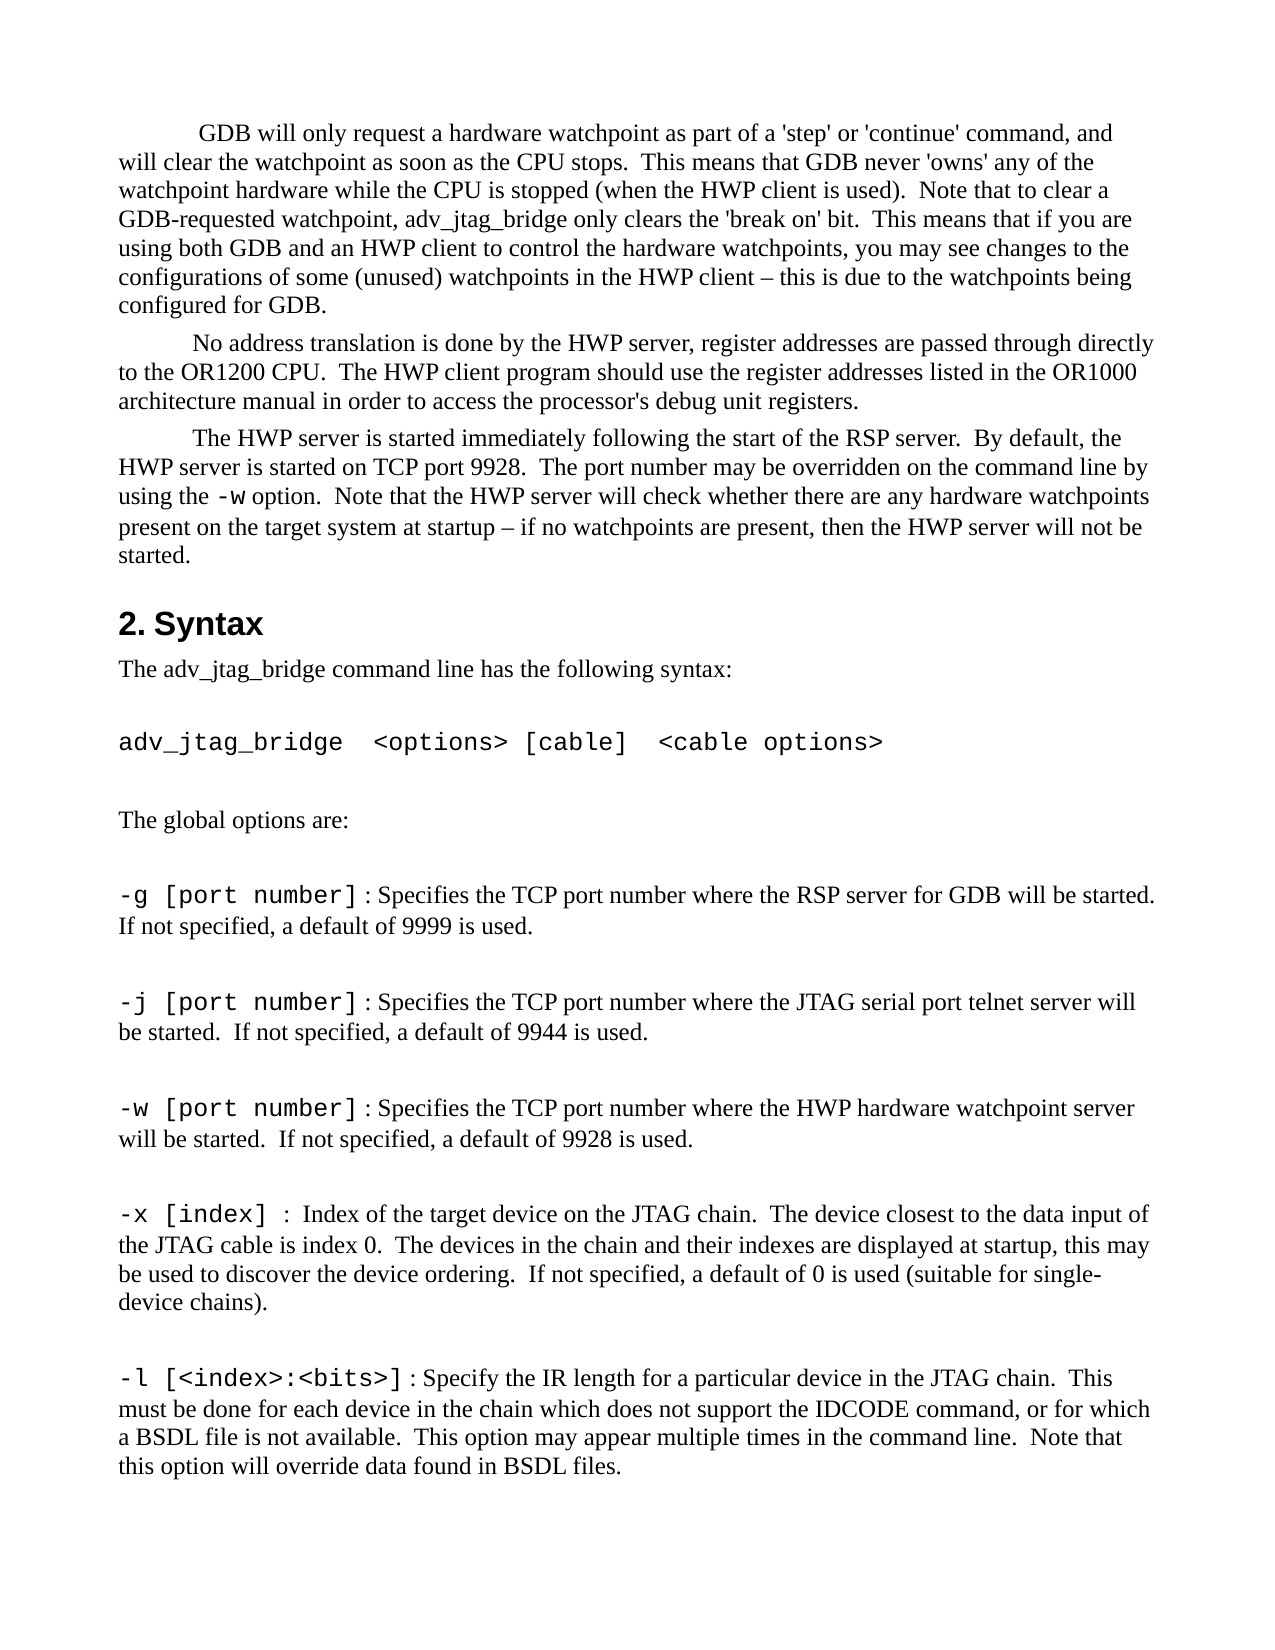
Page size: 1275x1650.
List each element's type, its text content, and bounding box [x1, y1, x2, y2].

text -j [port number] : Specifies the TCP port number where the JTAG serial port telnet server will be started. If not specified, a default of 9944 is used. [118, 987, 1157, 1046]
text -l [<index>:<bits>] : Specify the IR length for a particular device in the JTAG chain. This must be done for each device in the chain which does not support the IDCODE command, or for which a BSDL file is not available. This option may appear multiple times in the command line. Note that this option will override data found in BSDL files. [118, 1363, 1157, 1480]
text -x [index] : Index of the target device on the JTAG chain. The device closest to the data input of the JTAG cable is index 0. The devices in the chain and their indexes are displayed at startup, this may be used to discover the device ordering. If not specified, a default of 0 is used (suitable for single-device chains). [118, 1199, 1157, 1316]
text The adv_jtag_bridge command line has the following syntax: [118, 654, 1157, 683]
text -g [port number] : Specifies the TCP port number where the RSP server for GDB will be started. If not specified, a default of 9999 is used. [118, 880, 1157, 940]
subtitle Syntax [118, 603, 1157, 642]
text The HWP server is started immediately following the start of the RSP server. By default, the HWP server is started on TCP port 9928. The port number may be overridden on the command line by using the -w option. Note that the HWP server will check whether there are any hardware watchpoints present on the target system at startup – if no watchpoints are present, then the HWP server will not be started. [118, 423, 1157, 569]
text GDB will only request a hardware watchpoint as part of a 'step' or 'continue' command, and will clear the watchpoint as soon as the CPU stops. This means that GDB never 'owns' any of the watchpoint hardware while the CPU is stopped (when the HWP client is used). Note that to clear a GDB-requested watchpoint, adv_jtag_bridge only clears the 'break on' bit. This means that if you are using both GDB and an HWP client to control the hardware watchpoints, you may see changes to the configurations of some (unused) watchpoints in the HWP client – this is due to the watchpoints being configured for GDB. [118, 118, 1157, 319]
text No address translation is done by the HWP server, register addresses are passed through directly to the OR1200 CPU. The HWP client program should use the register addresses listed in the OR1000 architecture manual in order to access the processor's debug unit registers. [118, 328, 1157, 414]
text adv_jtag_bridge <options> [cable] <cable options> [118, 730, 1157, 758]
text The global options are: [118, 805, 1157, 834]
text -w [port number] : Specifies the TCP port number where the HWP hardware watchpoint server will be started. If not specified, a default of 9928 is used. [118, 1093, 1157, 1152]
